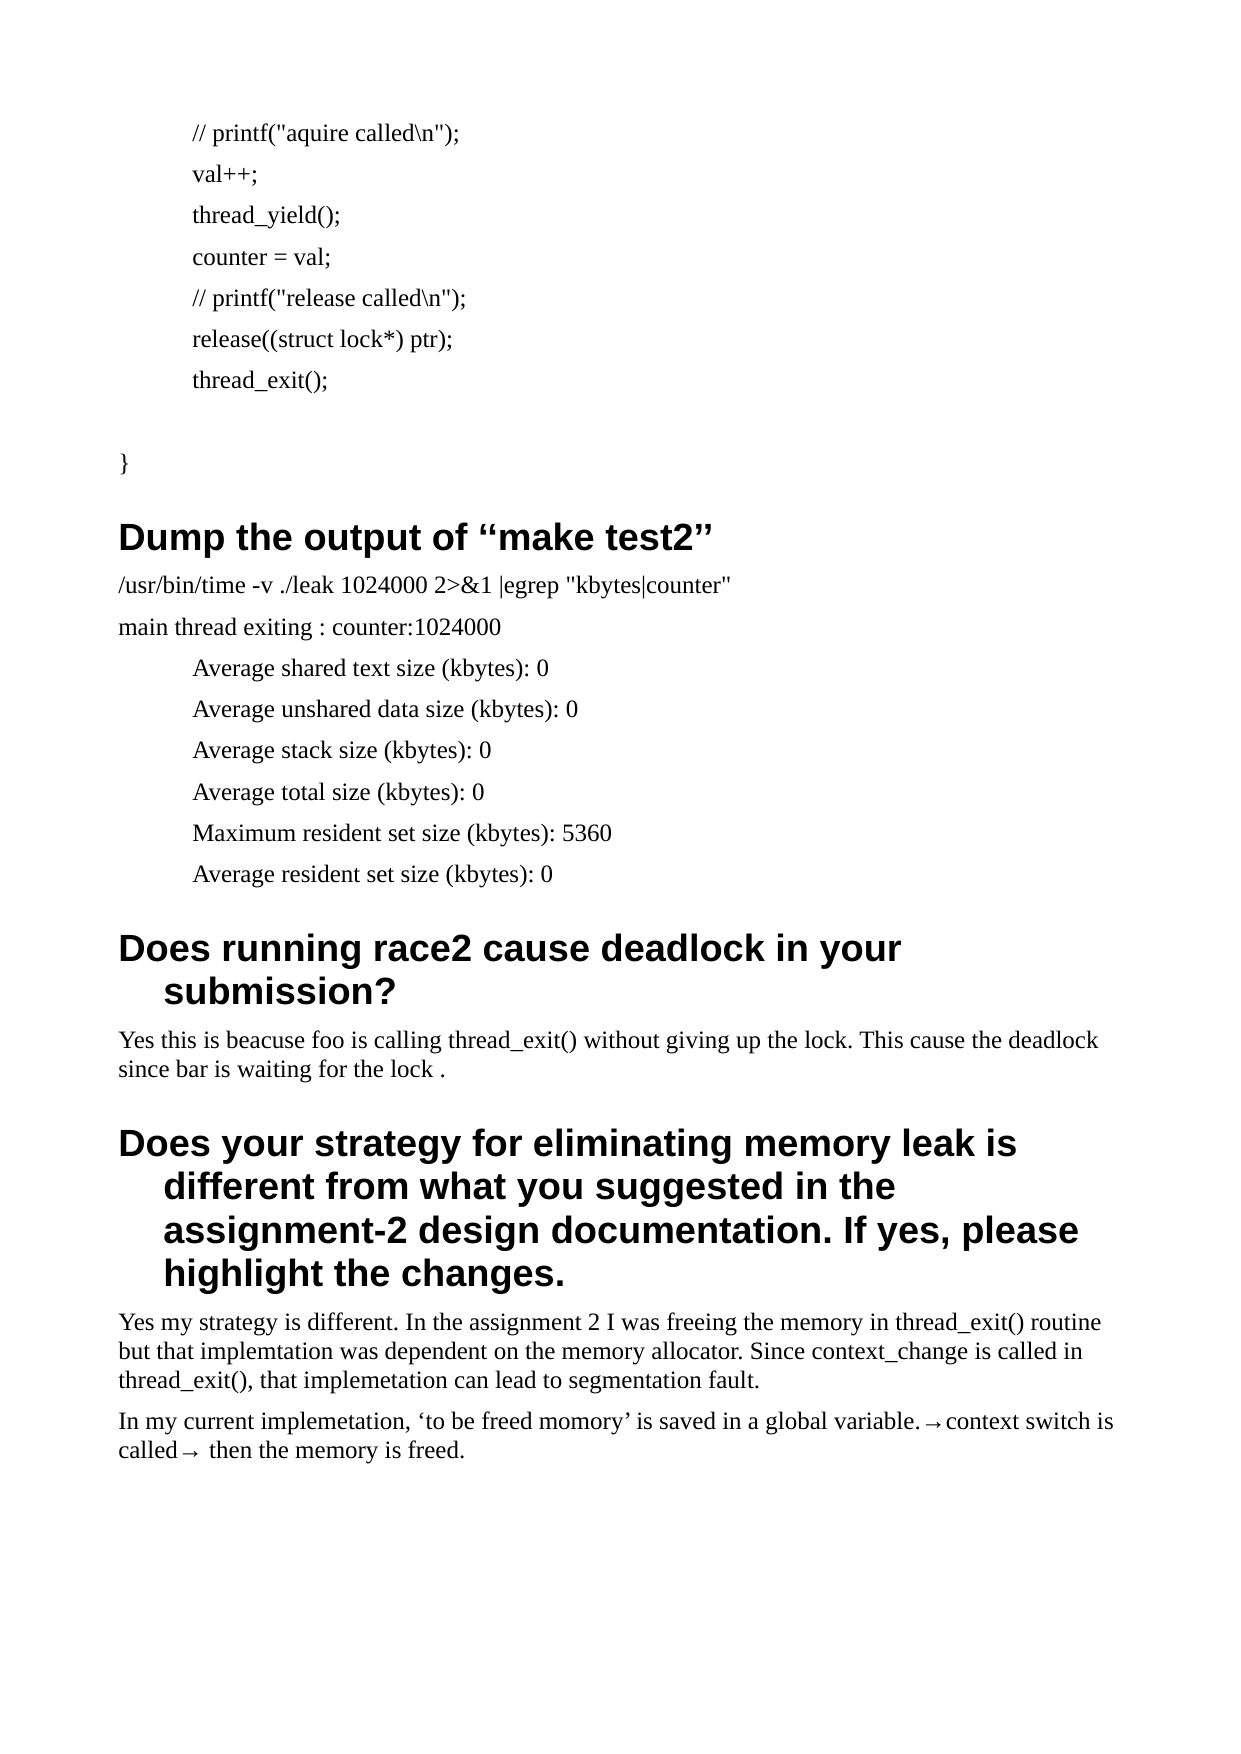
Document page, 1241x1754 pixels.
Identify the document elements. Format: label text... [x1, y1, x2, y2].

text In my current implemetation, ‘to be freed momory’ is saved in a global variable.→context switch is called→ then the memory is freed. [118, 1406, 1122, 1464]
text // printf("aquire called\n"); [118, 118, 1122, 147]
text /usr/bin/time -v ./leak 1024000 2>&1 |egrep "kbytes|counter" [118, 571, 1122, 599]
text Yes this is beacuse foo is calling thread_exit() without giving up the lock. This cause the deadlock since bar is waiting for the lock . [118, 1025, 1122, 1083]
text Average resident set size (kbytes): 0 [118, 859, 1122, 888]
text counter = val; [118, 242, 1122, 271]
text Maximum resident set size (kbytes): 5360 [118, 818, 1122, 847]
text // printf("release called\n"); [118, 283, 1122, 312]
text Yes my strategy is different. In the assignment 2 I was freeing the memory in thread_exit() routine but that implemtation was dependent on the memory allocator. Since context_change is called in thread_exit(), that implemetation can lead to segmentation fault. [118, 1307, 1122, 1394]
text Average stack size (kbytes): 0 [118, 736, 1122, 764]
subtitle Dump the output of ‘‘make test2’’ [118, 514, 1122, 558]
text thread_yield(); [118, 201, 1122, 229]
subtitle Does running race2 cause deadlock in your submission? [118, 926, 1122, 1013]
text Average unshared data size (kbytes): 0 [118, 694, 1122, 723]
text main thread exiting : counter:1024000 [118, 612, 1122, 641]
text Average total size (kbytes): 0 [118, 777, 1122, 806]
text } [118, 448, 1122, 477]
text thread_exit(); [118, 366, 1122, 394]
subtitle Does your strategy for eliminating memory leak is different from what you suggested in the assignment-2 design documentation. If yes, please highlight the changes. [118, 1120, 1122, 1295]
text val++; [118, 159, 1122, 188]
text Average shared text size (kbytes): 0 [118, 653, 1122, 682]
text release((struct lock*) ptr); [118, 324, 1122, 353]
